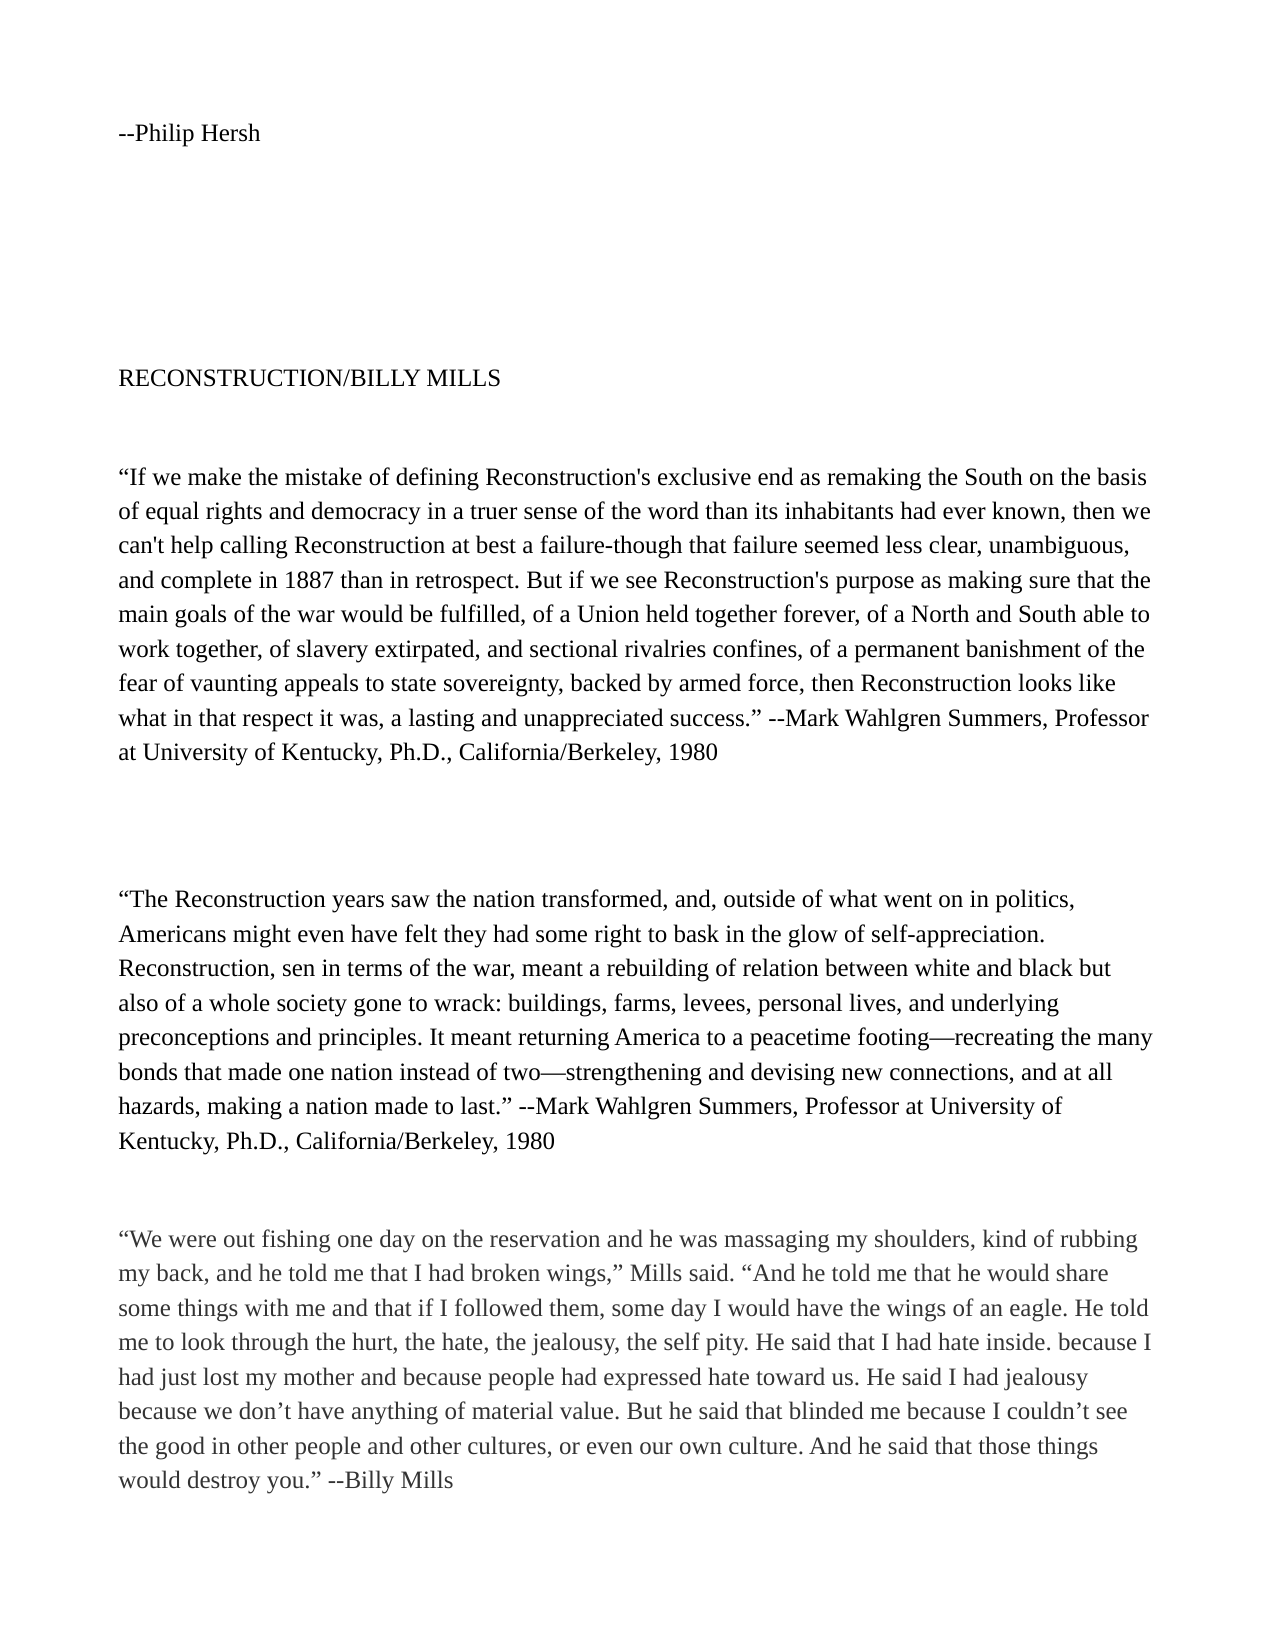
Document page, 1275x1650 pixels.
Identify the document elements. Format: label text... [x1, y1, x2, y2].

text “If we make the mistake of defining Reconstruction's exclusive end as remaking the South on the basis of equal rights and democracy in a truer sense of the word than its inhabitants had ever known, then we can't help calling Reconstruction at best a failure-though that failure seemed less clear, unambiguous, and complete in 1887 than in retrospect. But if we see Reconstruction's purpose as making sure that the main goals of the war would be fulfilled, of a Union held together forever, of a North and South able to work together, of slavery extirpated, and sectional rivalries confines, of a permanent banishment of the fear of vaunting appeals to state sovereignty, backed by armed force, then Reconstruction looks like what in that respect it was, a lasting and unappreciated success.” --Mark Wahlgren Summers, Professor at University of Kentucky, Ph.D., California/Berkeley, 1980 [118, 462, 1157, 766]
text --Philip Hersh [118, 118, 1157, 147]
text “The Reconstruction years saw the nation transformed, and, outside of what went on in politics, Americans might even have felt they had some right to bask in the glow of self-appreciation. Reconstruction, sen in terms of the war, meant a rebuilding of relation between white and black but also of a whole society gone to wrack: buildings, farms, levees, personal lives, and underlying preconceptions and principles. It meant returning America to a peacetime footing—recreating the many bonds that made one nation instead of two—strengthening and devising new connections, and at all hazards, making a nation made to last.” --Mark Wahlgren Summers, Professor at University of Kentucky, Ph.D., California/Berkeley, 1980 [118, 884, 1157, 1155]
text RECONSTRUCTION/BILLY MILLS [118, 363, 1157, 392]
text “We were out fishing one day on the reservation and he was massaging my shoulders, kind of rubbing my back, and he told me that I had broken wings,” Mills said. “And he told me that he would share some things with me and that if I followed them, some day I would have the wings of an eagle. He told me to look through the hurt, the hate, the jealousy, the self pity. He said that I had hate inside. because I had just lost my mother and because people had expressed hate toward us. He said I had jealousy because we don’t have anything of material value. But he said that blinded me because I couldn’t see the good in other people and other cultures, or even our own culture. And he said that those things would destroy you.” --Billy Mills [118, 1224, 1157, 1494]
